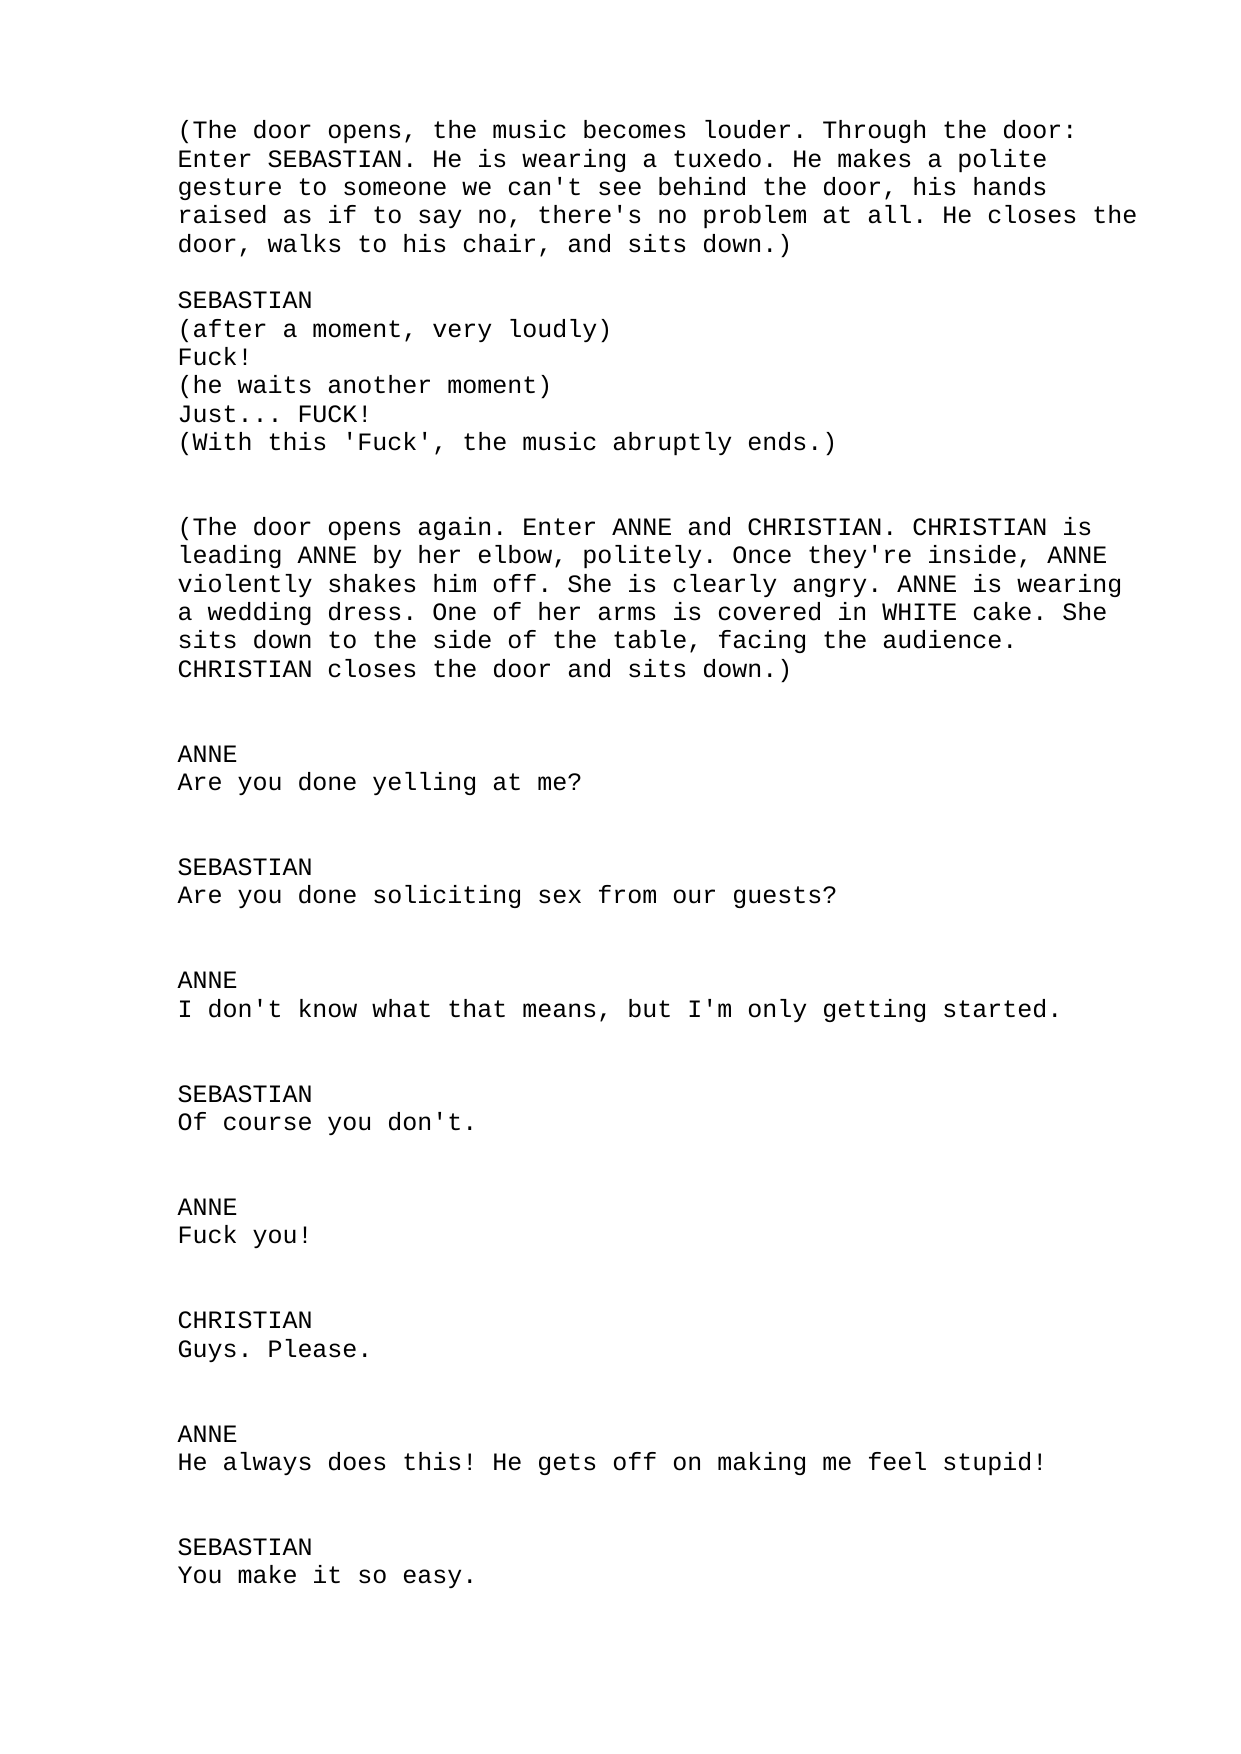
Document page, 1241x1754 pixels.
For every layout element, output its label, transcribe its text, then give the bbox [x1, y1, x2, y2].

text (he waits another moment) [567, 373, 1152, 401]
text ANNE [252, 1195, 1152, 1223]
text SEBASTIAN [327, 288, 1152, 316]
text SEBASTIAN [327, 1081, 1152, 1110]
text CHRISTIAN [327, 1308, 1152, 1336]
text SEBASTIAN [327, 1535, 1152, 1563]
text (The door opens, the music becomes louder. Through the door: Enter SEBASTIAN. He is wearing a tuxedo. He makes a polite gesture to someone we can't see behind the door, his hands raised as if to say no, there's no problem at all. He closes the door, walks to his chair, and sits down.) [807, 118, 1152, 260]
text ANNE [252, 1421, 1152, 1450]
text Guys. Please. [387, 1336, 1152, 1365]
text Fuck! [267, 345, 1152, 373]
text Of course you don't. [492, 1110, 1152, 1138]
text Are you done soliciting sex from our guests? [852, 883, 1152, 911]
text Fuck you! [327, 1223, 1152, 1251]
text ANNE [252, 968, 1152, 996]
text (after a moment, very loudly) [627, 316, 1152, 345]
text Are you done yelling at me? [597, 770, 1152, 798]
text (The door opens again. Enter ANNE and CHRISTIAN. CHRISTIAN is leading ANNE by her elbow, politely. Once they're inside, ANNE violently shakes him off. She is clearly angry. ANNE is wearing a wedding dress. One of her arms is covered in WHITE cake. She sits down to the side of the table, facing the audience. CHRISTIAN closes the door and sits down.) [807, 515, 1152, 685]
text ANNE [252, 741, 1152, 770]
text (With this 'Fuck', the music abruptly ends.) [852, 430, 1152, 458]
text He always does this! He gets off on making me feel stupid! [1062, 1450, 1152, 1478]
text Just... FUCK! [387, 401, 1152, 430]
text SEBASTIAN [327, 855, 1152, 883]
text You make it so easy. [492, 1563, 1152, 1591]
text I don't know what that means, but I'm only getting started. [1077, 996, 1152, 1025]
